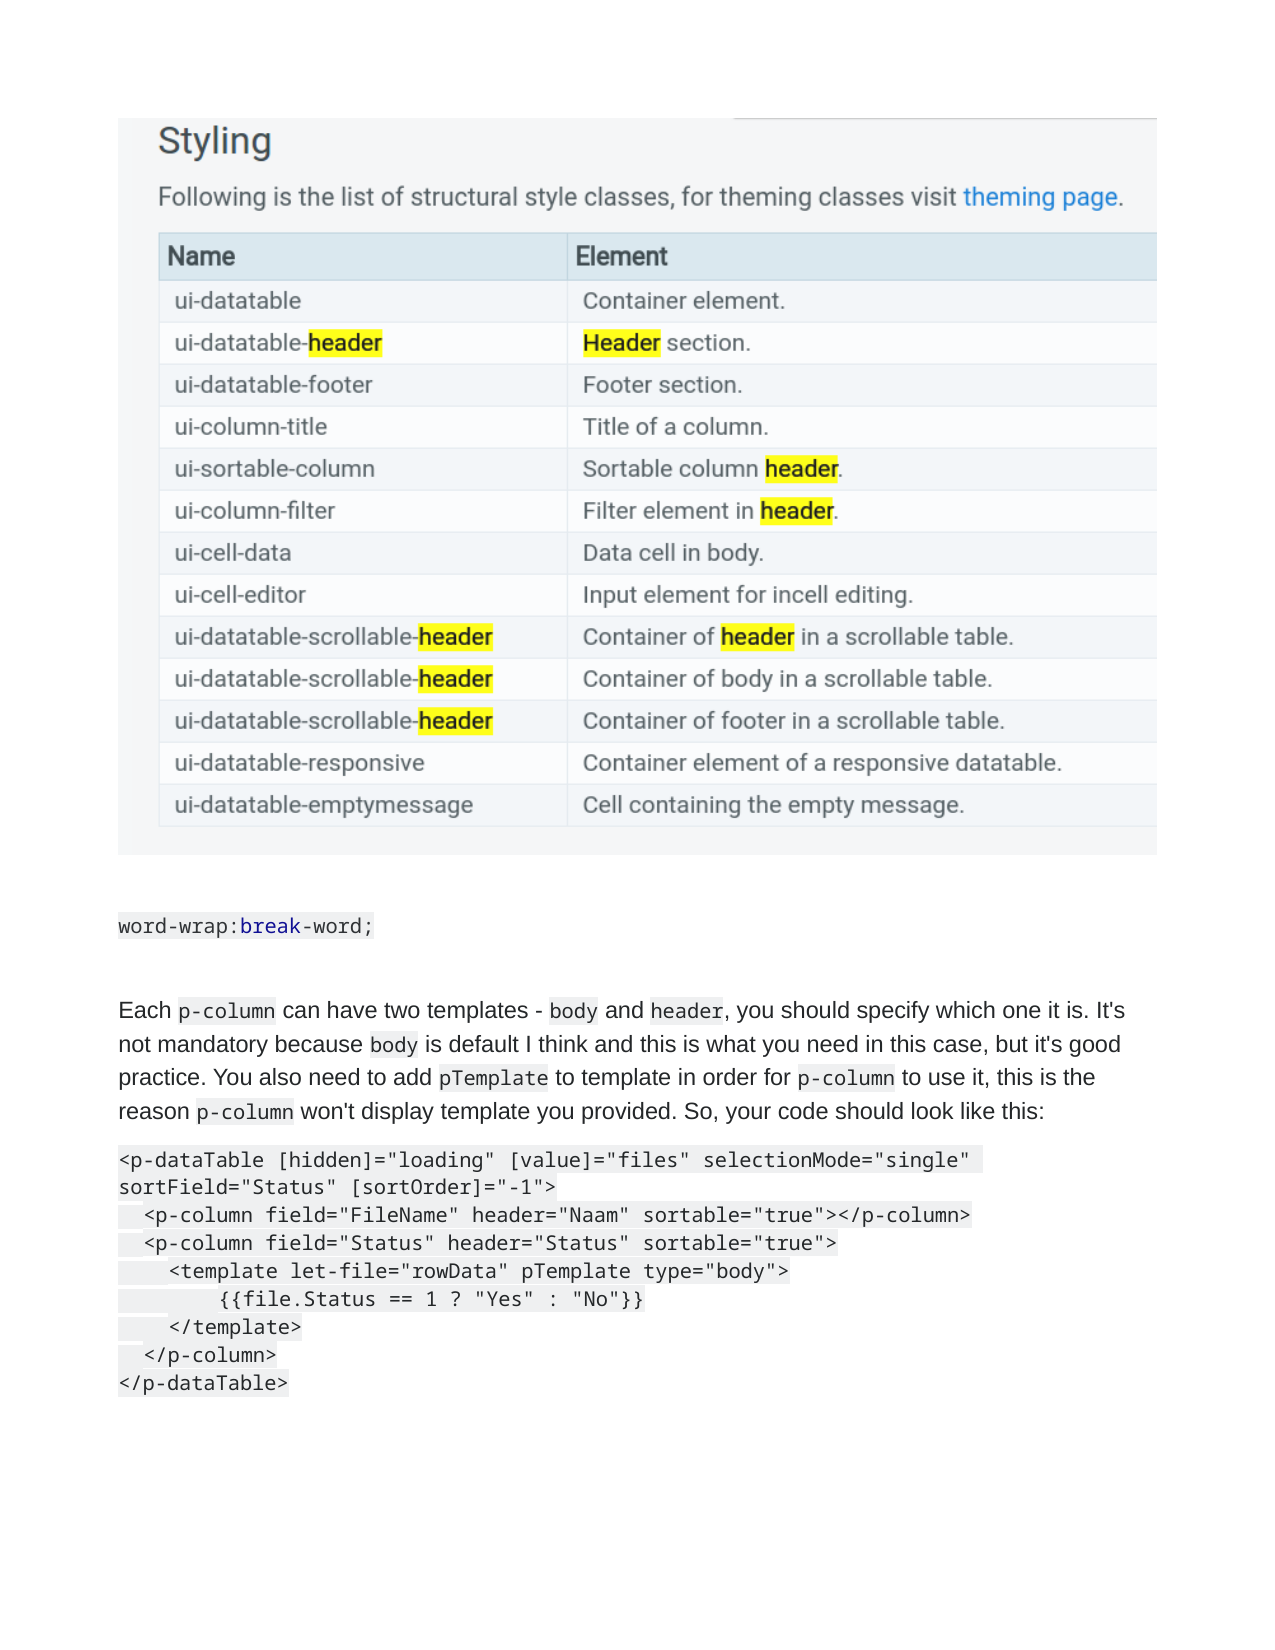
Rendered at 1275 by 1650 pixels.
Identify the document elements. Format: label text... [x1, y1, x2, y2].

text </template> [118, 1313, 1157, 1341]
text </p-dataTable> [118, 1369, 1157, 1397]
text <template let-file="rowData" pTemplate type="body"> [118, 1257, 1157, 1285]
text Each p-column can have two templates - body and header, you should specify which one it is. It's not mandatory because body is default I think and this is what you need in this case, but it's good practice. You also need to add pTemplate to template in order for p-column to use it, this is the reason p-column won't display template you provided. So, your code should look like this: [118, 997, 1157, 1125]
text {{file.Status == 1 ? "Yes" : "No"}} [118, 1285, 1157, 1313]
picture [118, 118, 1157, 855]
text <p-column field="FileName" header="Naam" sortable="true"></p-column> [118, 1201, 1157, 1229]
text <p-dataTable [hidden]="loading" [value]="files" selectionMode="single" sortField="Status" [sortOrder]="-1"> [118, 1145, 1157, 1201]
text <p-column field="Status" header="Status" sortable="true"> [118, 1229, 1157, 1257]
text word-wrap:break-word; [118, 912, 1157, 939]
text </p-column> [118, 1341, 1157, 1369]
